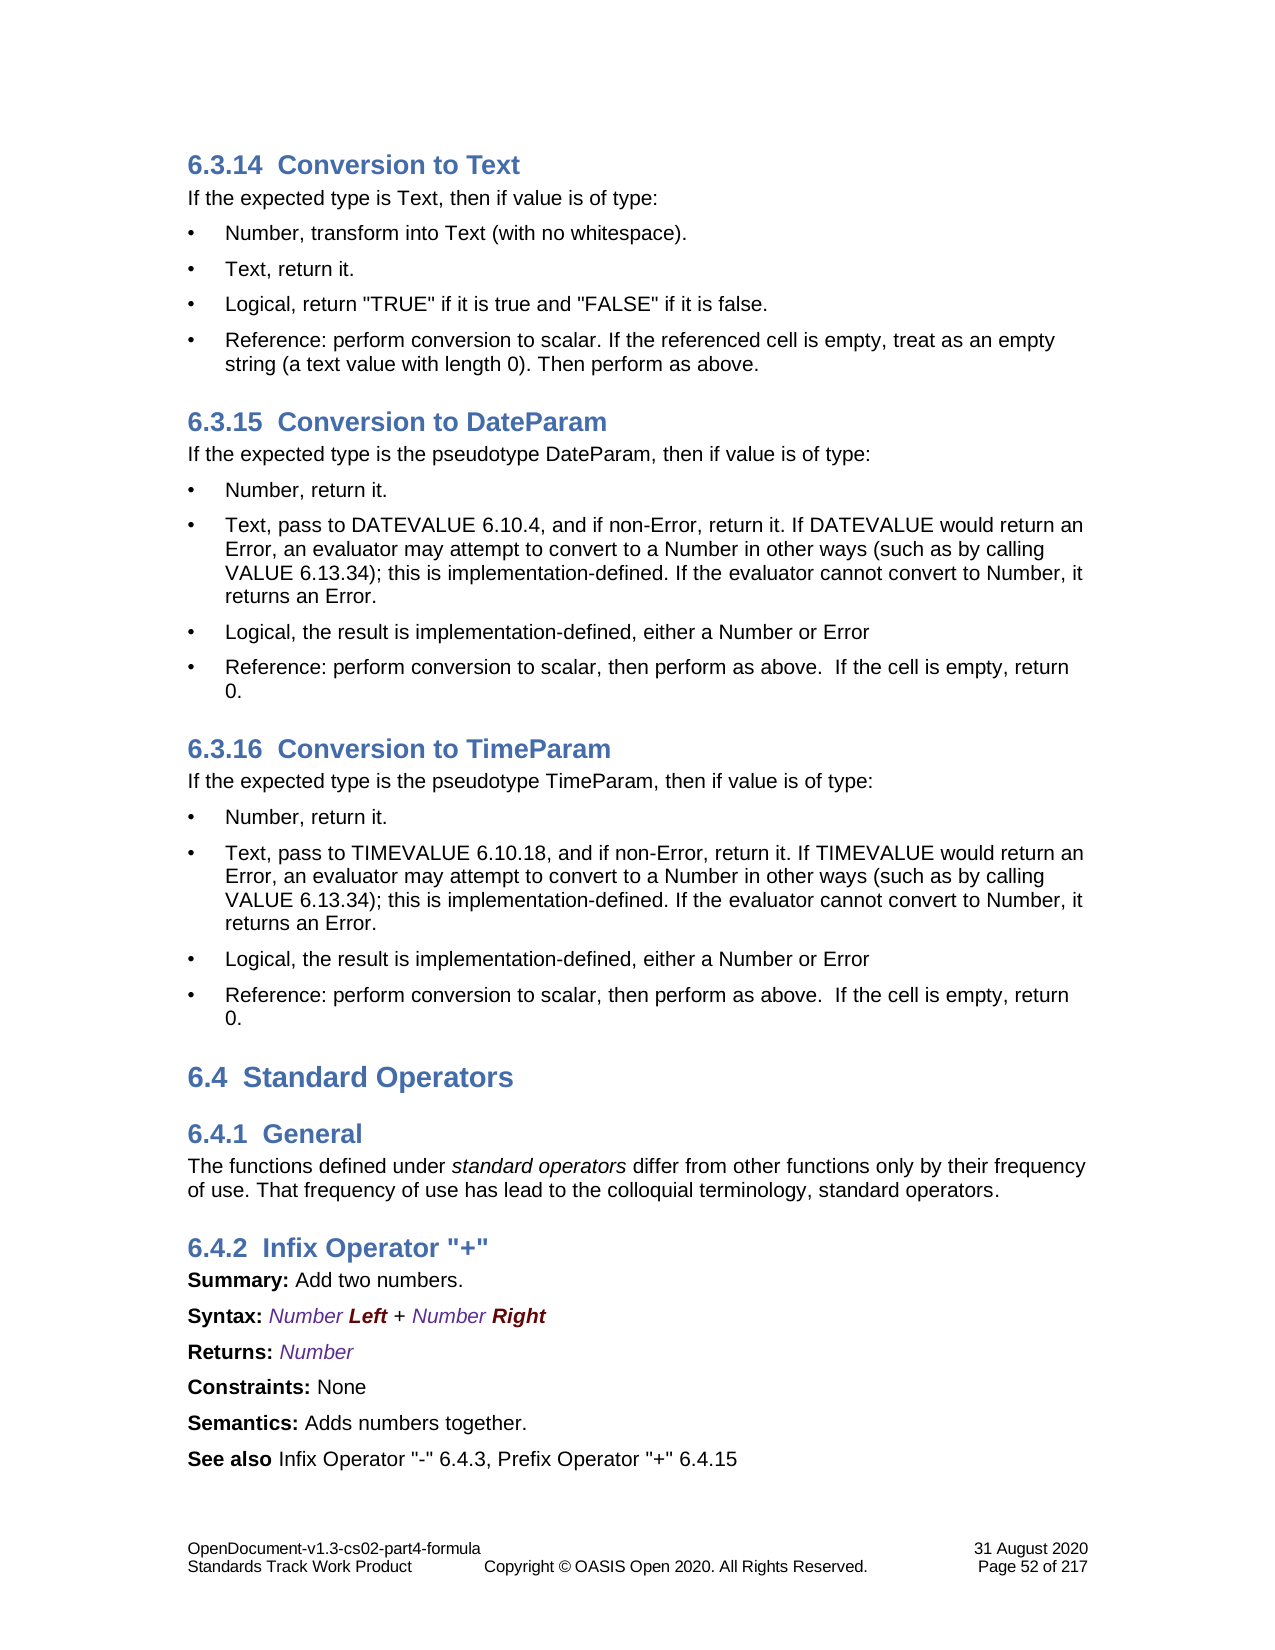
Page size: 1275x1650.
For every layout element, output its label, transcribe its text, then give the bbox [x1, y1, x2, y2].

list Logical, return "TRUE" if it is true and "FALSE" if it is false. [187, 293, 1088, 316]
list Reference: perform conversion to scalar. If the referenced cell is empty, treat as an empty string (a text value with length 0). Then perform as above. [187, 328, 1088, 376]
text Syntax: Number Left + Number Right [187, 1304, 1088, 1328]
text If the expected type is Text, then if value is of type: [187, 186, 1088, 209]
list Logical, the result is implementation-defined, either a Number or Error [187, 947, 1088, 971]
list Reference: perform conversion to scalar, then perform as above. If the cell is empty, return 0. [187, 983, 1088, 1030]
list Text, pass to DATEVALUE 6.10.4, and if non-Error, return it. If DATEVALUE would return an Error, an evaluator may attempt to convert to a Number in other ways (such as by calling VALUE 6.13.34); this is implementation-defined. If the evaluator cannot convert to Number, it returns an Error. [187, 514, 1088, 608]
text Returns: Number [187, 1340, 1088, 1364]
list Number, return it. [187, 806, 1088, 829]
subtitle Conversion to TimeParam [187, 734, 1088, 764]
list Reference: perform conversion to scalar, then perform as above. If the cell is empty, return 0. [187, 656, 1088, 703]
list Number, return it. [187, 478, 1088, 502]
text If the expected type is the pseudotype TimeParam, then if value is of type: [187, 770, 1088, 793]
subtitle General [187, 1119, 1088, 1149]
text If the expected type is the pseudotype DateParam, then if value is of type: [187, 443, 1088, 466]
text Summary: Add two numbers. [187, 1269, 1088, 1292]
subtitle Infix Operator "+" [187, 1233, 1088, 1263]
list Text, pass to TIMEVALUE 6.10.18, and if non-Error, return it. If TIMEVALUE would return an Error, an evaluator may attempt to convert to a Number in other ways (such as by calling VALUE 6.13.34); this is implementation-defined. If the evaluator cannot convert to Number, it returns an Error. [187, 841, 1088, 935]
subtitle Standard Operators [187, 1061, 1088, 1094]
subtitle Conversion to DateParam [187, 407, 1088, 437]
text Constraints: None [187, 1376, 1088, 1399]
text See also Infix Operator "-" 6.4.3, Prefix Operator "+" 6.4.15 [187, 1447, 1088, 1471]
list Number, transform into Text (with no whitespace). [187, 222, 1088, 245]
text Semantics: Adds numbers together. [187, 1411, 1088, 1435]
text The functions defined under standard operators differ from other functions only by their frequency of use. That frequency of use has lead to the colloquial terminology, standard operators. [187, 1155, 1088, 1202]
list Logical, the result is implementation-defined, either a Number or Error [187, 620, 1088, 644]
subtitle Conversion to Text [187, 150, 1088, 180]
list Text, return it. [187, 257, 1088, 281]
